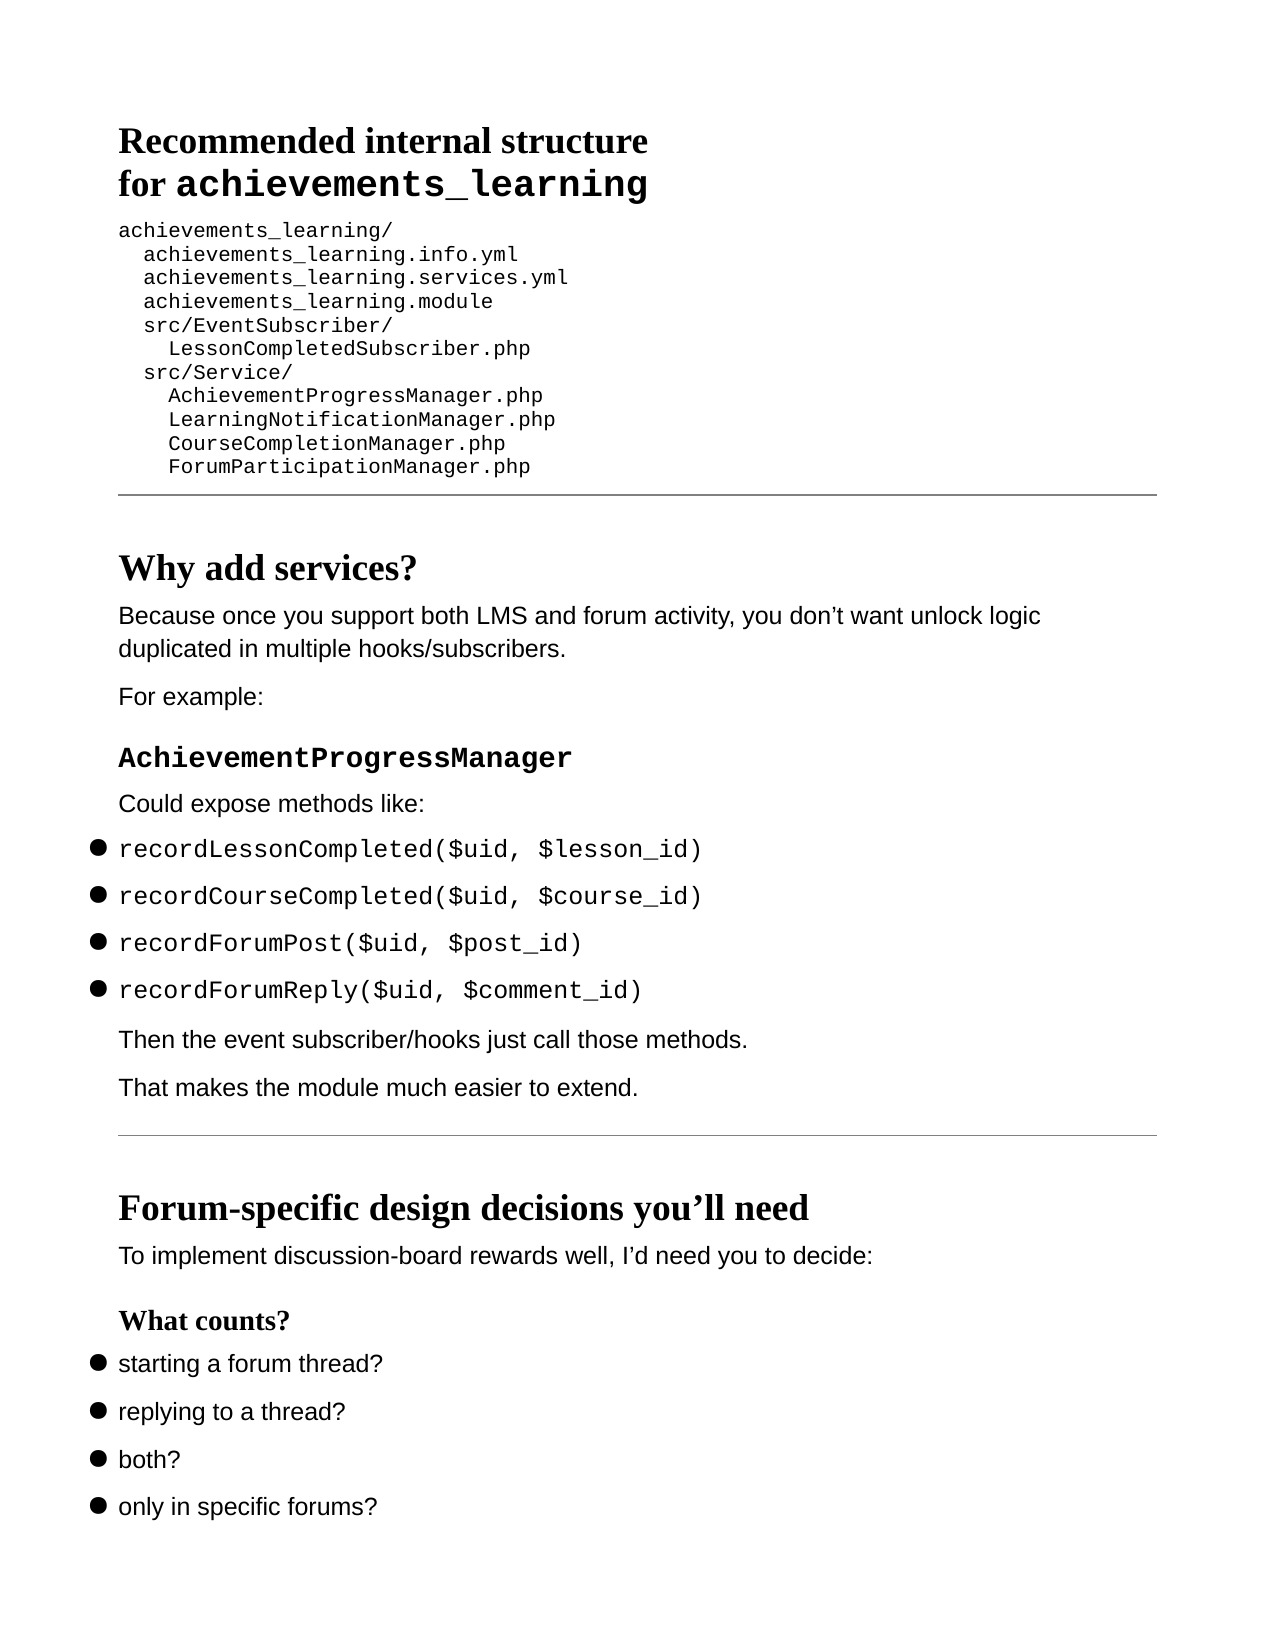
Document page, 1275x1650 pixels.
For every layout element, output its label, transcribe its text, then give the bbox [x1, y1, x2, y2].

text ForumParticipationManager.php [118, 456, 1157, 480]
subtitle Recommended internal structure for achievements_learning [118, 118, 1157, 207]
text src/Service/ [118, 362, 1157, 386]
text That makes the module much easier to extend. [118, 1073, 1157, 1101]
text CourseCompletionManager.php [118, 433, 1157, 456]
subtitle What counts? [118, 1303, 1157, 1337]
list both? [118, 1445, 1157, 1473]
list starting a forum thread? [118, 1349, 1157, 1378]
list only in specific forums? [118, 1492, 1157, 1521]
text achievements_learning/ [118, 220, 1157, 244]
text src/EventSubscriber/ [118, 314, 1157, 338]
text achievements_learning.info.yml [118, 244, 1157, 267]
text LessonCompletedSubscriber.php [118, 338, 1157, 362]
text Because once you support both LMS and forum activity, you don’t want unlock logic duplicated in multiple hooks/subscribers. [118, 601, 1157, 663]
text For example: [118, 681, 1157, 710]
text To implement discussion-board rewards well, I’d need you to decide: [118, 1241, 1157, 1270]
text Then the event subscriber/hooks just call those methods. [118, 1025, 1157, 1054]
subtitle AchievementProgressManager [118, 744, 1157, 777]
text achievements_learning.module [118, 291, 1157, 314]
text achievements_learning.services.yml [118, 267, 1157, 291]
list recordForumPost($uid, $post_id) [118, 931, 1157, 959]
text Could expose methods like: [118, 789, 1157, 818]
subtitle Why add services? [118, 545, 1157, 588]
list recordLessonCompleted($uid, $lesson_id) [118, 837, 1157, 865]
text AchievementProgressManager.php [118, 386, 1157, 409]
list recordForumReply($uid, $comment_id) [118, 978, 1157, 1006]
list recordCourseCompleted($uid, $course_id) [118, 884, 1157, 912]
subtitle Forum-specific design decisions you’ll need [118, 1185, 1157, 1228]
text LearningNotificationManager.php [118, 409, 1157, 433]
list replying to a thread? [118, 1397, 1157, 1426]
